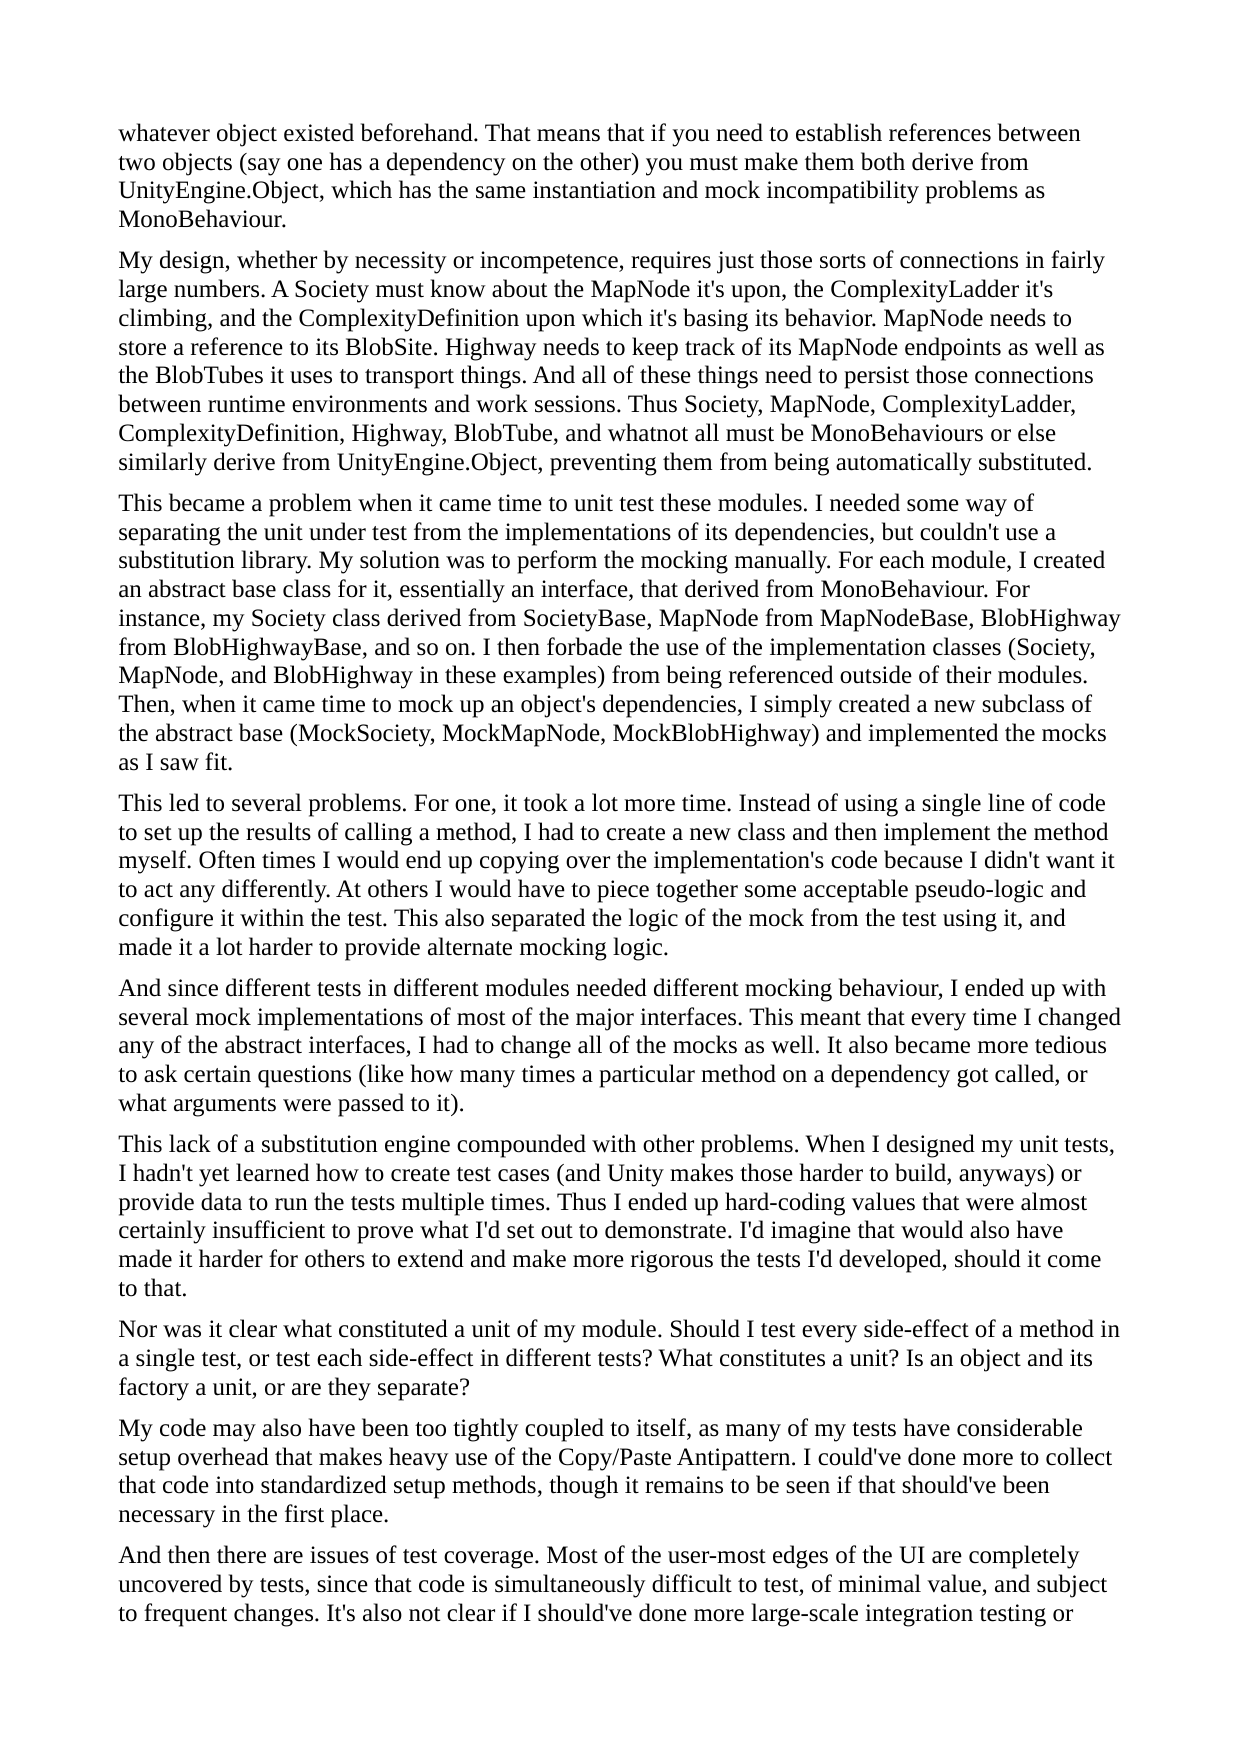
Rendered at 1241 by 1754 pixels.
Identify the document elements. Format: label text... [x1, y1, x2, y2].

text whatever object existed beforehand. That means that if you need to establish references between two objects (say one has a dependency on the other) you must make them both derive from UnityEngine.Object, which has the same instantiation and mock incompatibility problems as MonoBehaviour. [118, 118, 1122, 233]
text This became a problem when it came time to unit test these modules. I needed some way of separating the unit under test from the implementations of its dependencies, but couldn't use a substitution library. My solution was to perform the mocking manually. For each module, I created an abstract base class for it, essentially an interface, that derived from MonoBehaviour. For instance, my Society class derived from SocietyBase, MapNode from MapNodeBase, BlobHighway from BlobHighwayBase, and so on. I then forbade the use of the implementation classes (Society, MapNode, and BlobHighway in these examples) from being referenced outside of their modules. Then, when it came time to mock up an object's dependencies, I simply created a new subclass of the abstract base (MockSociety, MockMapNode, MockBlobHighway) and implemented the mocks as I saw fit. [118, 488, 1122, 776]
text Nor was it clear what constituted a unit of my module. Should I test every side-effect of a method in a single test, or test each side-effect in different tests? What constitutes a unit? Is an object and its factory a unit, or are they separate? [118, 1314, 1122, 1401]
text This lack of a substitution engine compounded with other problems. When I designed my unit tests, I hadn't yet learned how to create test cases (and Unity makes those harder to build, anyways) or provide data to run the tests multiple times. Thus I ended up hard-coding values that were almost certainly insufficient to prove what I'd set out to demonstrate. I'd imagine that would also have made it harder for others to extend and make more rigorous the tests I'd developed, should it come to that. [118, 1129, 1122, 1302]
text And then there are issues of test coverage. Most of the user-most edges of the UI are completely uncovered by tests, since that code is simultaneously difficult to test, of minimal value, and subject to frequent changes. It's also not clear if I should've done more large-scale integration testing or [118, 1541, 1122, 1627]
text This led to several problems. For one, it took a lot more time. Instead of using a single line of code to set up the results of calling a method, I had to create a new class and then implement the method myself. Often times I would end up copying over the implementation's code because I didn't want it to act any differently. At others I would have to piece together some acceptable pseudo-logic and configure it within the test. This also separated the logic of the mock from the test using it, and made it a lot harder to provide alternate mocking logic. [118, 788, 1122, 961]
text My code may also have been too tightly coupled to itself, as many of my tests have considerable setup overhead that makes heavy use of the Copy/Paste Antipattern. I could've done more to collect that code into standardized setup methods, though it remains to be seen if that should've been necessary in the first place. [118, 1413, 1122, 1528]
text My design, whether by necessity or incompetence, requires just those sorts of connections in fairly large numbers. A Society must know about the MapNode it's upon, the ComplexityLadder it's climbing, and the ComplexityDefinition upon which it's basing its behavior. MapNode needs to store a reference to its BlobSite. Highway needs to keep track of its MapNode endpoints as well as the BlobTubes it uses to transport things. And all of these things need to persist those connections between runtime environments and work sessions. Thus Society, MapNode, ComplexityLadder, ComplexityDefinition, Highway, BlobTube, and whatnot all must be MonoBehaviours or else similarly derive from UnityEngine.Object, preventing them from being automatically substituted. [118, 246, 1122, 476]
text And since different tests in different modules needed different mocking behaviour, I ended up with several mock implementations of most of the major interfaces. This meant that every time I changed any of the abstract interfaces, I had to change all of the mocks as well. It also became more tedious to ask certain questions (like how many times a particular method on a dependency got called, or what arguments were passed to it). [118, 973, 1122, 1117]
